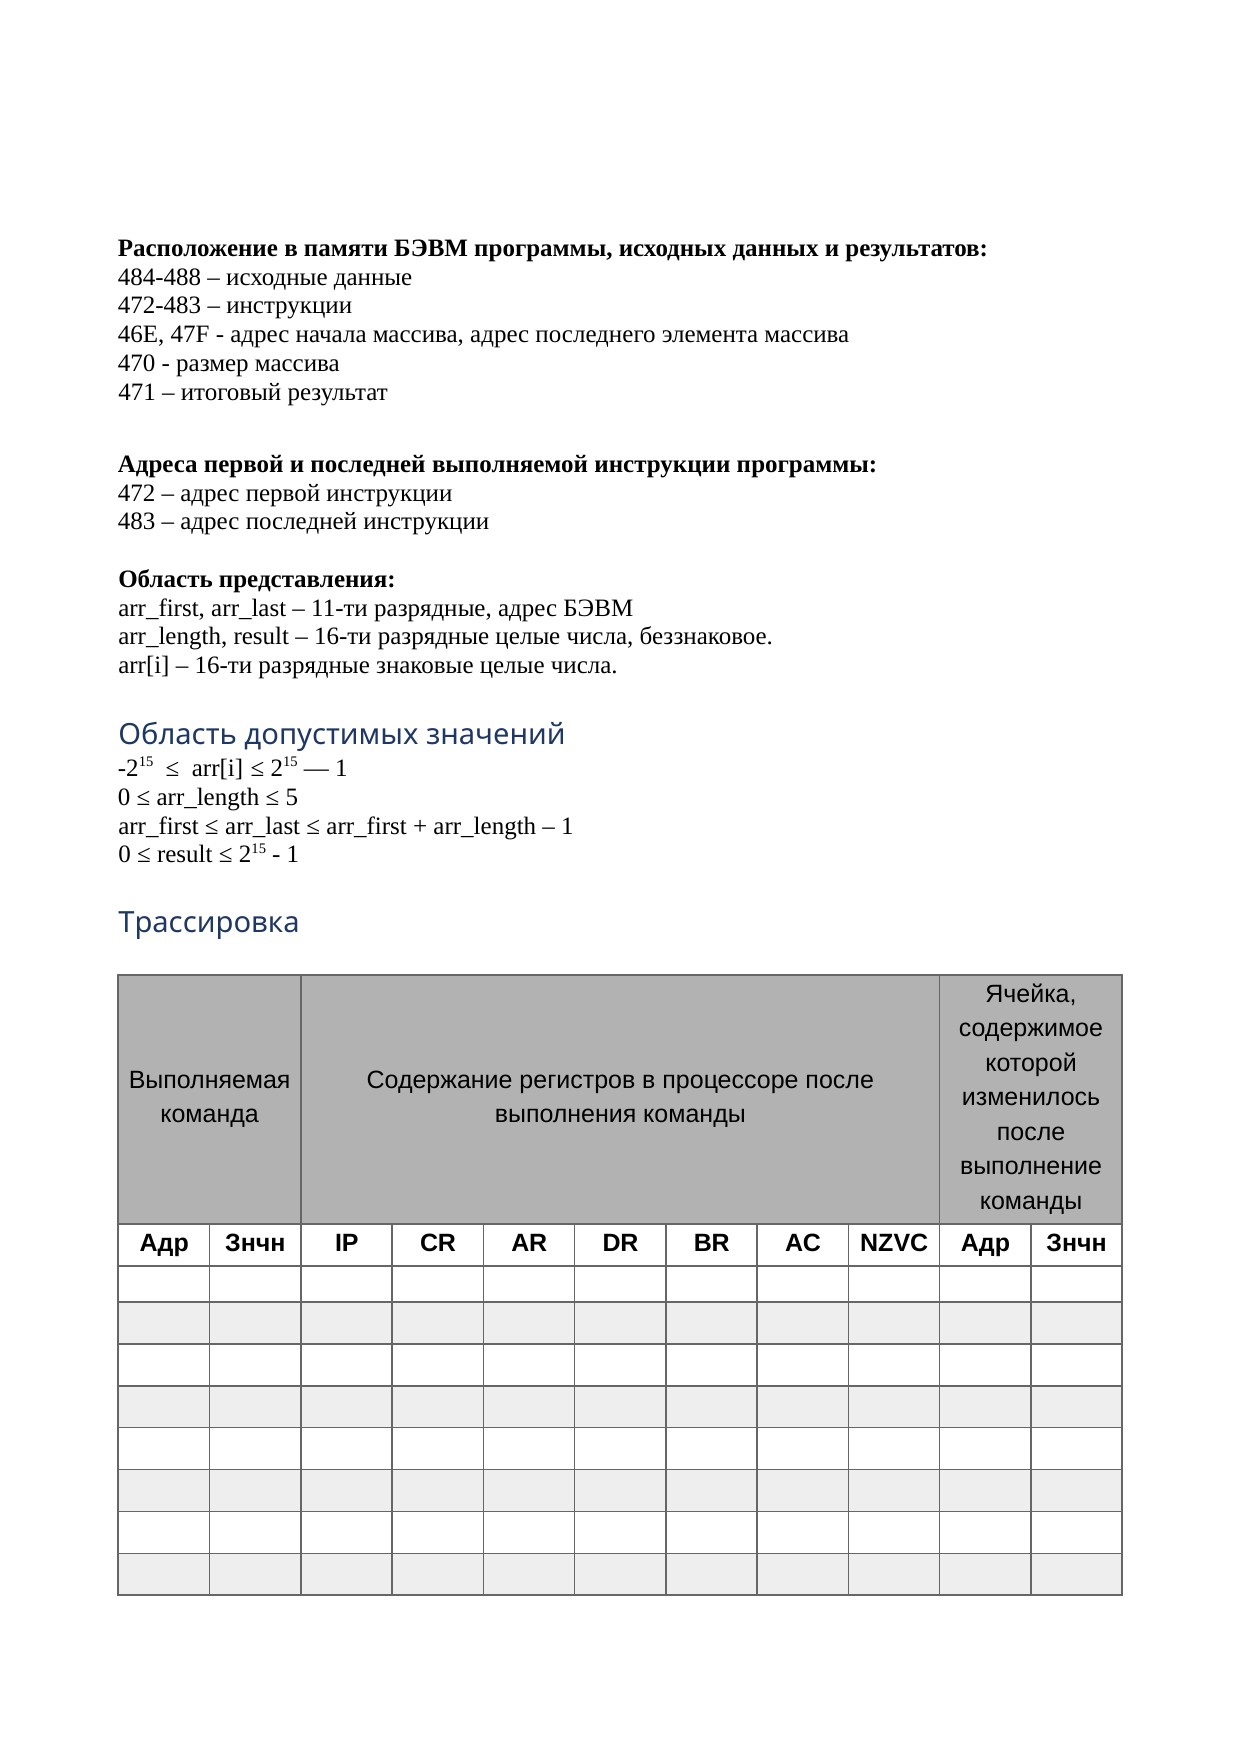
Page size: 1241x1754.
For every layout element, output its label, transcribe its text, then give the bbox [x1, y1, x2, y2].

table_cell [667, 1512, 756, 1552]
table_cell [484, 1387, 574, 1427]
table_cell Знчн [210, 1225, 300, 1265]
table_cell [758, 1267, 848, 1301]
table_cell [302, 1345, 391, 1385]
table_cell [302, 1267, 391, 1301]
table_cell [667, 1267, 756, 1301]
table_cell [849, 1428, 939, 1469]
table_cell [119, 1512, 209, 1552]
table_cell [940, 1267, 1030, 1301]
table_cell [210, 1554, 300, 1594]
table_cell [849, 1267, 939, 1301]
table_cell [484, 1554, 574, 1594]
table_cell [940, 1428, 1030, 1469]
table_cell [210, 1512, 300, 1552]
text 470 - размер массива [118, 348, 1122, 377]
table_cell [119, 1554, 209, 1594]
table_cell [119, 1345, 209, 1385]
table_cell [667, 1345, 756, 1385]
table_cell [575, 1428, 665, 1469]
table_cell [849, 1345, 939, 1385]
table_cell [758, 1554, 848, 1594]
text Адреса первой и последней выполняемой инструкции программы: [118, 449, 1122, 478]
table_cell [758, 1303, 848, 1343]
table_cell [940, 1512, 1030, 1552]
table_cell [210, 1303, 300, 1343]
table_cell [484, 1512, 574, 1552]
table_cell [940, 1345, 1030, 1385]
table_cell [119, 1387, 209, 1427]
table_cell [849, 1470, 939, 1511]
table_cell [849, 1512, 939, 1552]
text 483 – адрес последней инструкции [118, 506, 1122, 535]
table_cell [849, 1554, 939, 1594]
table_cell [210, 1345, 300, 1385]
table_cell [575, 1470, 665, 1511]
table_cell DR [575, 1225, 665, 1265]
table_cell [210, 1387, 300, 1427]
list arr_length, result – 16-ти разрядные целые числа, беззнаковое. [118, 621, 1122, 650]
table_cell [393, 1345, 483, 1385]
table_cell [758, 1512, 848, 1552]
table_cell [940, 1303, 1030, 1343]
table_cell [119, 1267, 209, 1301]
table_cell [758, 1428, 848, 1469]
table_cell [1032, 1428, 1121, 1469]
table_cell [302, 1470, 391, 1511]
table_cell [1032, 1554, 1121, 1594]
table_header Ячейка, содержимое которой изменилось после выполнение команды [940, 976, 1121, 1223]
table_cell AR [484, 1225, 574, 1265]
table_cell [575, 1303, 665, 1343]
table_cell [119, 1470, 209, 1511]
table_cell [849, 1387, 939, 1427]
table_cell [484, 1303, 574, 1343]
table_cell [667, 1470, 756, 1511]
text -215 ≤ arr[i] ≤ 215 — 1 [118, 753, 1122, 782]
table_cell IP [302, 1225, 391, 1265]
table_cell [849, 1303, 939, 1343]
table_cell [210, 1428, 300, 1469]
table_cell Адр [940, 1225, 1030, 1265]
table_cell [1032, 1512, 1121, 1552]
table_cell [940, 1470, 1030, 1511]
table_cell [484, 1470, 574, 1511]
table_cell [667, 1303, 756, 1343]
table_cell Адр [119, 1225, 209, 1265]
table_cell [1032, 1267, 1121, 1301]
table_cell [484, 1267, 574, 1301]
table_header Выполняемая команда [119, 976, 300, 1223]
text 0 ≤ result ≤ 215 - 1 [118, 839, 1122, 868]
text 46E, 47F - адрес начала массива, адрес последнего элемента массива [118, 319, 1122, 348]
table_cell [210, 1470, 300, 1511]
table_cell [758, 1345, 848, 1385]
table_cell [575, 1512, 665, 1552]
table_cell [1032, 1470, 1121, 1511]
table_cell [484, 1428, 574, 1469]
table_cell [484, 1345, 574, 1385]
table_cell [393, 1303, 483, 1343]
table_cell [393, 1428, 483, 1469]
table_cell [302, 1554, 391, 1594]
table_cell [302, 1512, 391, 1552]
table_cell AC [758, 1225, 848, 1265]
table_cell [1032, 1387, 1121, 1427]
table_cell [758, 1387, 848, 1427]
text arr_first ≤ arr_last ≤ arr_first + arr_length – 1 [118, 811, 1122, 839]
subtitle Трассировка [118, 901, 1122, 941]
text 471 – итоговый результат [118, 377, 1122, 406]
table_cell [302, 1303, 391, 1343]
table_cell [575, 1345, 665, 1385]
list arr_first, arr_last – 11-ти разрядные, адрес БЭВМ [118, 593, 1122, 621]
table_cell [119, 1303, 209, 1343]
text 484-488 – исходные данные [118, 262, 1122, 291]
table_cell [302, 1428, 391, 1469]
table_cell [758, 1470, 848, 1511]
table_cell [575, 1554, 665, 1594]
table_cell [119, 1428, 209, 1469]
table_cell [302, 1387, 391, 1427]
table_cell [940, 1387, 1030, 1427]
table_cell [667, 1387, 756, 1427]
table_header Содержание регистров в процессоре после выполнения команды [302, 976, 939, 1223]
table_cell [1032, 1303, 1121, 1343]
list arr[i] – 16-ти разрядные знаковые целые числа. [118, 650, 1122, 679]
text Область представления: [118, 564, 1122, 593]
text 472-483 – инструкции [118, 291, 1122, 319]
table_cell [393, 1512, 483, 1552]
text Расположение в памяти БЭВМ программы, исходных данных и результатов: [118, 233, 1122, 262]
table_cell [210, 1267, 300, 1301]
table_cell [393, 1554, 483, 1594]
table_cell [393, 1267, 483, 1301]
subtitle Область допустимых значений [118, 713, 1122, 753]
table_cell [667, 1554, 756, 1594]
table_cell [575, 1267, 665, 1301]
table_cell [940, 1554, 1030, 1594]
text 472 – адрес первой инструкции [118, 478, 1122, 506]
table_cell [393, 1470, 483, 1511]
table_cell [575, 1387, 665, 1427]
table_cell BR [667, 1225, 756, 1265]
table_cell [1032, 1345, 1121, 1385]
table_cell CR [393, 1225, 483, 1265]
table_cell [393, 1387, 483, 1427]
table_cell Знчн [1032, 1225, 1121, 1265]
text 0 ≤ arr_length ≤ 5 [118, 782, 1122, 811]
table_cell NZVC [849, 1225, 939, 1265]
table_cell [667, 1428, 756, 1469]
